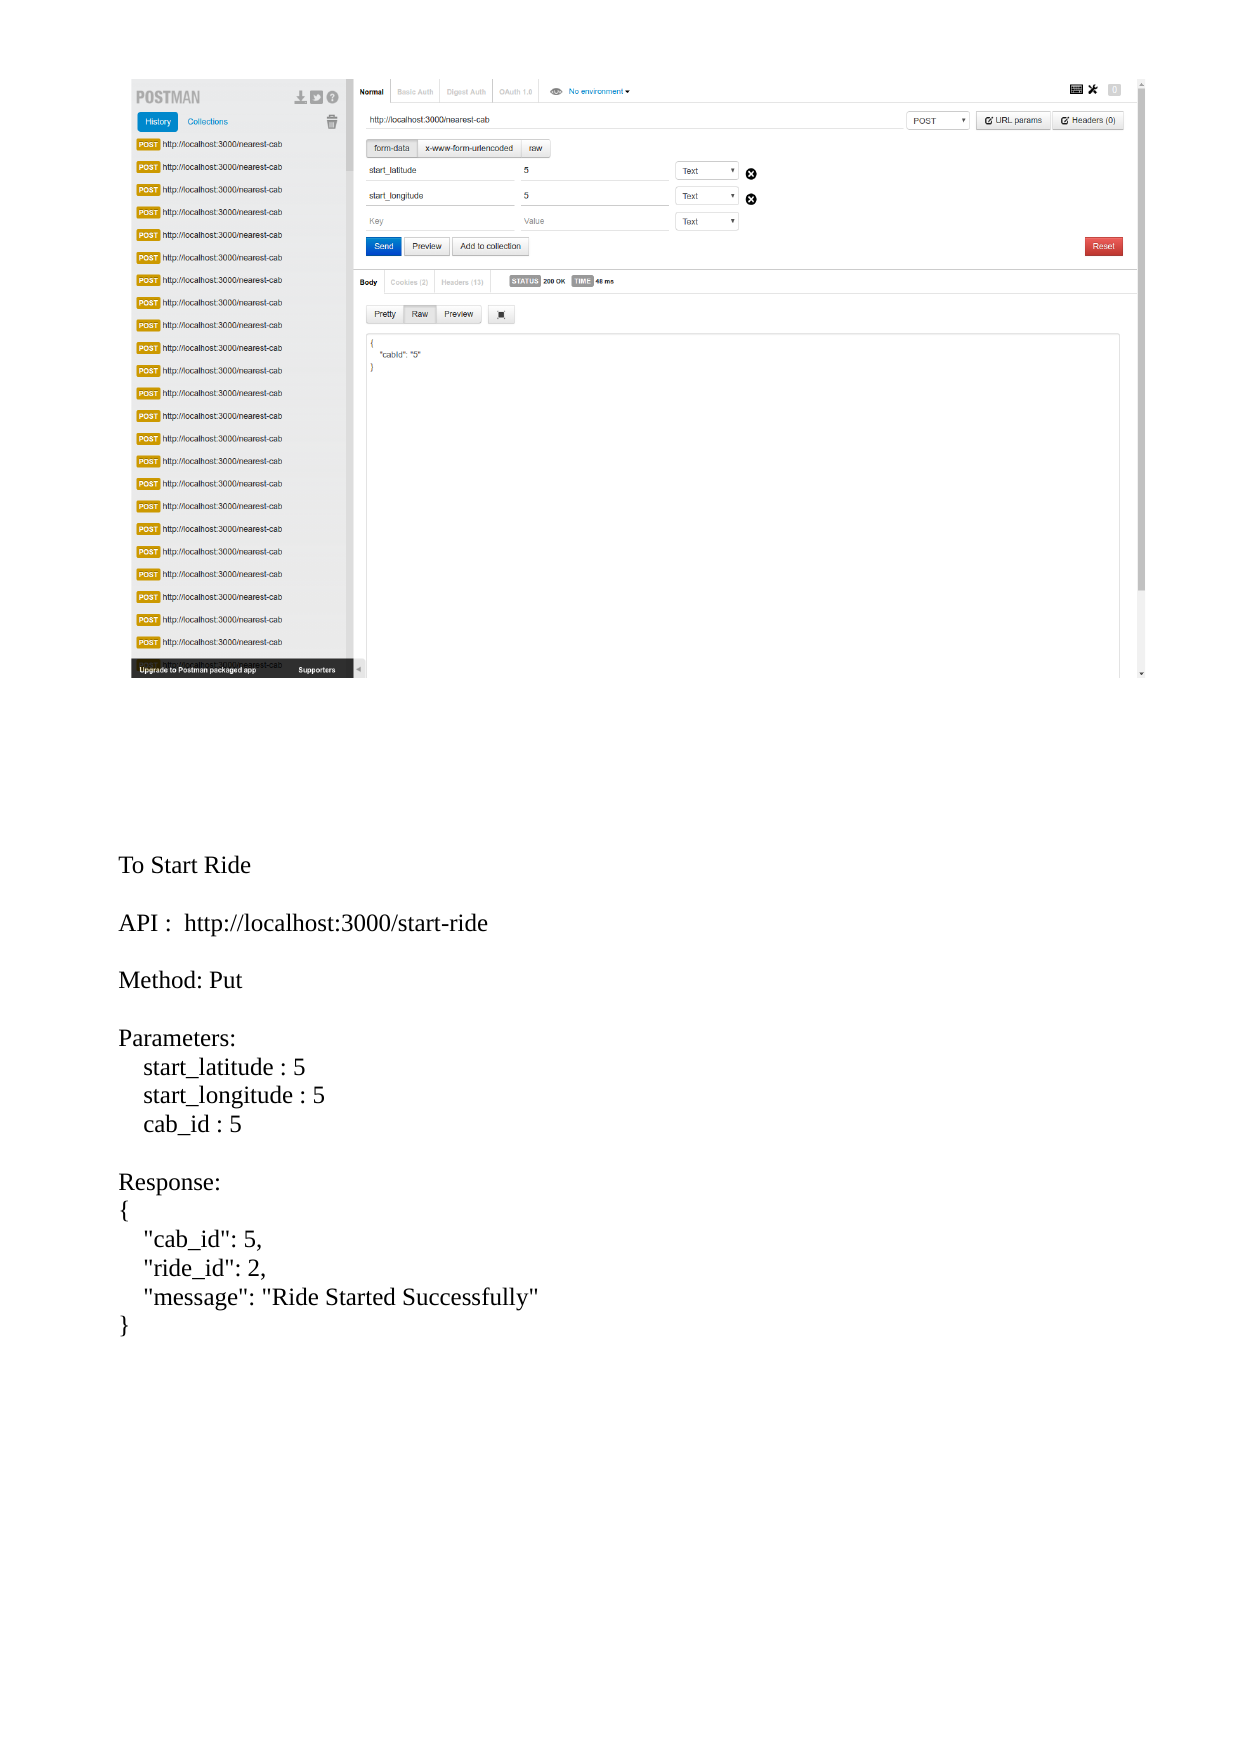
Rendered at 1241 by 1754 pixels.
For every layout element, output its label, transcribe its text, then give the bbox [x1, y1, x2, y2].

text start_longitude : 5 [118, 1081, 1122, 1109]
text Method: Put [118, 966, 1122, 994]
picture [131, 79, 1146, 678]
text To Start Ride [118, 851, 1122, 879]
text "ride_id": 2, [118, 1253, 1122, 1282]
text cab_id : 5 [118, 1109, 1122, 1138]
text API : http://localhost:3000/start-ride [118, 908, 1122, 937]
text "cab_id": 5, [118, 1224, 1122, 1253]
text start_latitude : 5 [118, 1052, 1122, 1081]
text Response: [118, 1167, 1122, 1196]
text { [118, 1196, 1122, 1224]
text "message": "Ride Started Successfully" [118, 1282, 1122, 1311]
text Parameters: [118, 1023, 1122, 1052]
text } [118, 1311, 1122, 1339]
